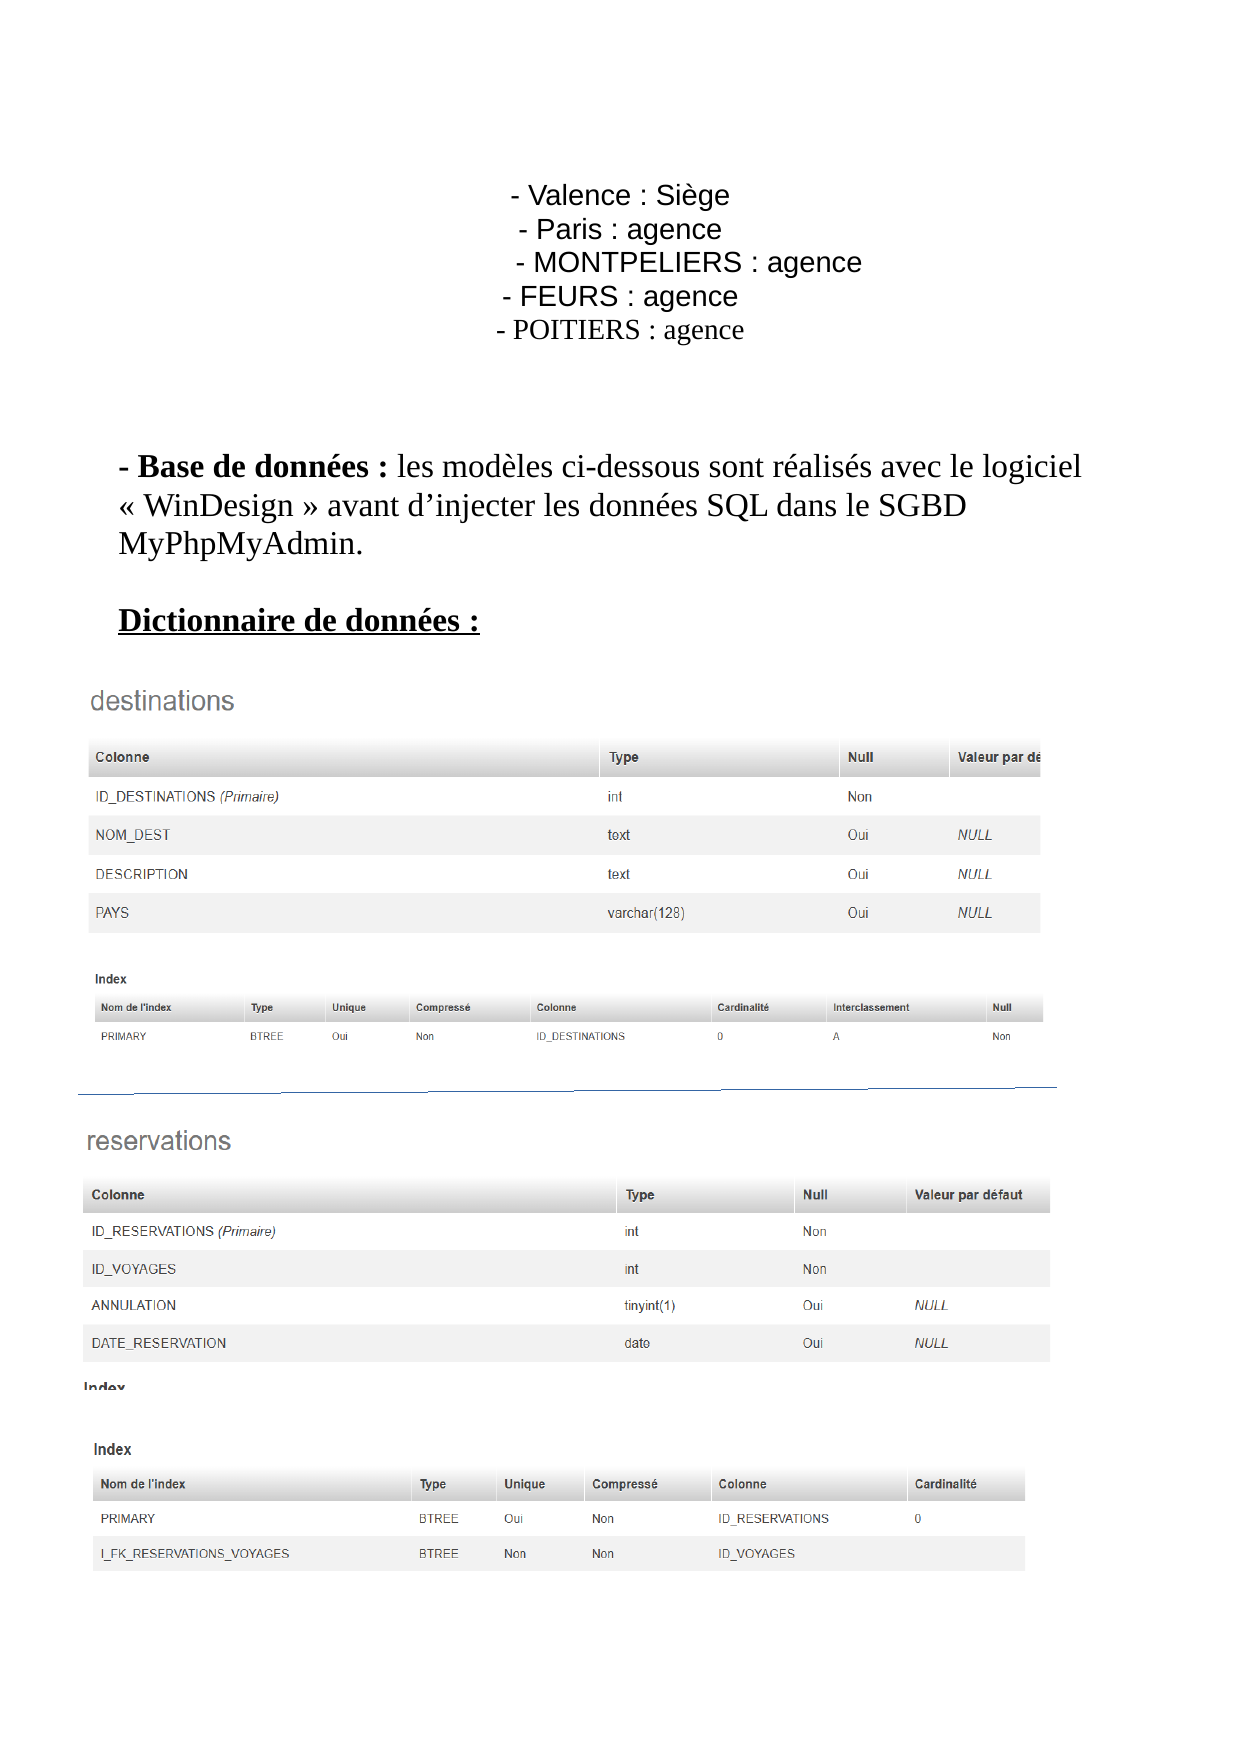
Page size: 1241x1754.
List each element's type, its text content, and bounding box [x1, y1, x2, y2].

text Dictionnaire de données : [118, 600, 1122, 638]
picture [79, 1435, 1026, 1587]
picture [86, 971, 1044, 1059]
picture [74, 1109, 1051, 1390]
text - MONTPELIERS : agence [118, 245, 1122, 279]
text - Paris : agence [118, 212, 1122, 245]
picture [88, 690, 1041, 949]
text - Valence : Siège [118, 178, 1122, 212]
text - FEURS : agence [118, 279, 1122, 312]
text - Base de données : les modèles ci-dessous sont réalisés avec le logiciel « WinDesign » avant d’injecter les données SQL dans le SGBD MyPhpMyAdmin. [118, 446, 1122, 561]
text - POITIERS : agence [118, 312, 1122, 346]
